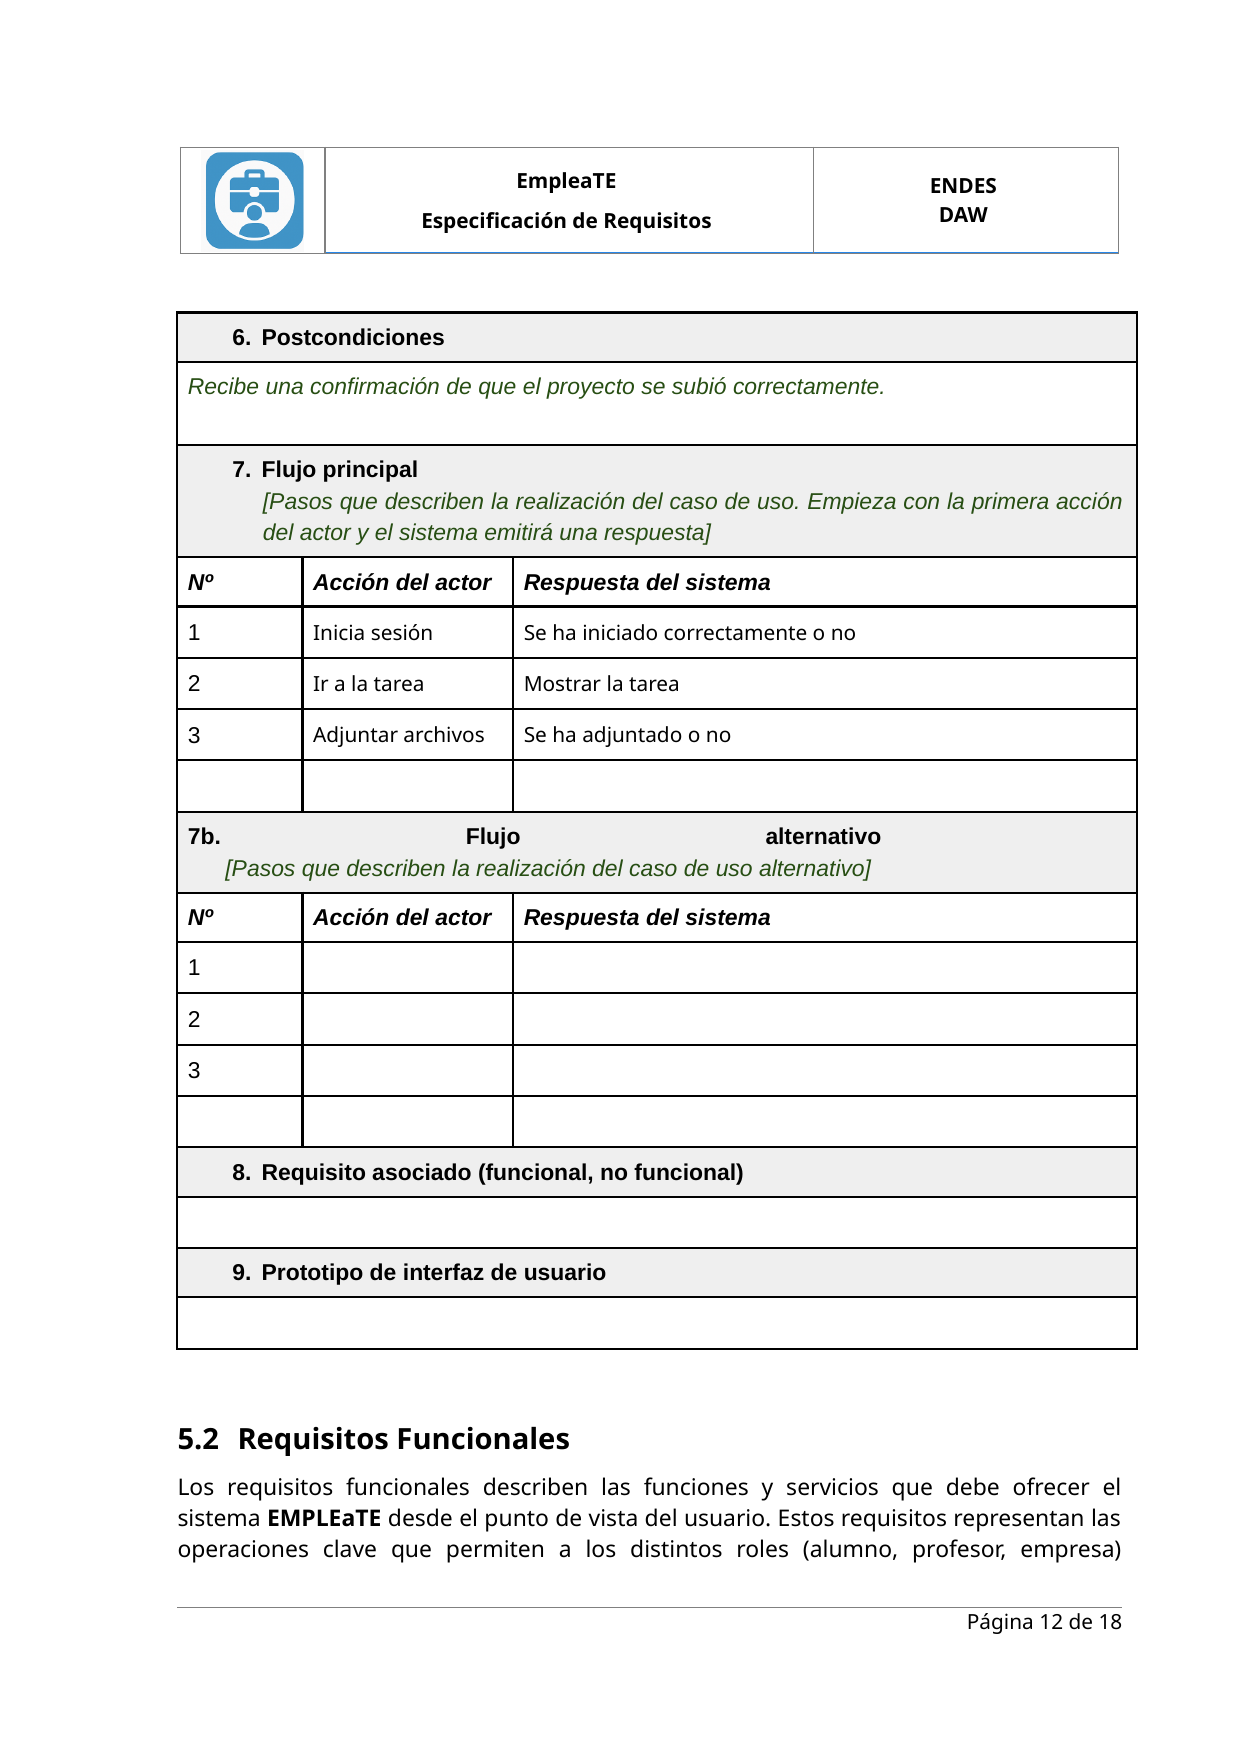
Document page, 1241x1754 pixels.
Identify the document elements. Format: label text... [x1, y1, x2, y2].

table_cell 3 [178, 1046, 301, 1095]
table_cell Flujo principal [Pasos que describen la realización del caso de uso. Empieza con la primera acción del actor y el sistema emitirá una respuesta] [178, 446, 1136, 556]
table_cell Acción del actor [304, 894, 512, 941]
table_cell 7b. Flujo alternativo [Pasos que describen la realización del caso de uso alternativo] [178, 813, 1136, 892]
table_cell Acción del actor [304, 558, 512, 605]
table_cell [514, 943, 1136, 992]
table_cell [178, 1198, 1136, 1247]
table_cell [514, 994, 1136, 1043]
table_cell Se ha adjuntado o no [514, 710, 1136, 759]
table_cell Respuesta del sistema [514, 894, 1136, 941]
table_cell [304, 1046, 512, 1095]
table_cell Requisito asociado (funcional, no funcional) [178, 1148, 1136, 1196]
table_cell Adjuntar archivos [304, 710, 512, 759]
table_cell Postcondiciones [178, 314, 1136, 361]
table_cell Recibe una confirmación de que el proyecto se subió correctamente. [178, 363, 1136, 444]
table_cell Nº [178, 894, 301, 941]
subtitle Requisitos Funcionales [177, 1418, 1122, 1458]
table_cell [514, 761, 1136, 811]
table_cell [178, 761, 301, 811]
table_cell [178, 1097, 301, 1146]
table_cell 3 [178, 710, 301, 759]
table_cell Ir a la tarea [304, 659, 512, 708]
text Los requisitos funcionales describen las funciones y servicios que debe ofrecer el sistema EMPLEaTE desde el punto de vista del usuario. Estos requisitos representan las operaciones clave que permiten a los distintos roles (alumno, profesor, empresa) [177, 1471, 1122, 1564]
table_cell 1 [178, 943, 301, 992]
table_cell [304, 1097, 512, 1146]
table_cell [304, 994, 512, 1043]
table_cell [178, 1298, 1136, 1347]
table_cell [514, 1046, 1136, 1095]
table_cell Respuesta del sistema [514, 558, 1136, 605]
table_cell 2 [178, 659, 301, 708]
table_cell 2 [178, 994, 301, 1043]
table_cell Nº [178, 558, 301, 605]
table_cell Mostrar la tarea [514, 659, 1136, 708]
table_cell 1 [178, 608, 301, 657]
table_cell [514, 1097, 1136, 1146]
table_cell Se ha iniciado correctamente o no [514, 608, 1136, 657]
table_cell [304, 761, 512, 811]
table_cell Inicia sesión [304, 608, 512, 657]
picture [201, 150, 304, 252]
table_cell Prototipo de interfaz de usuario [178, 1249, 1136, 1296]
table_cell [304, 943, 512, 992]
